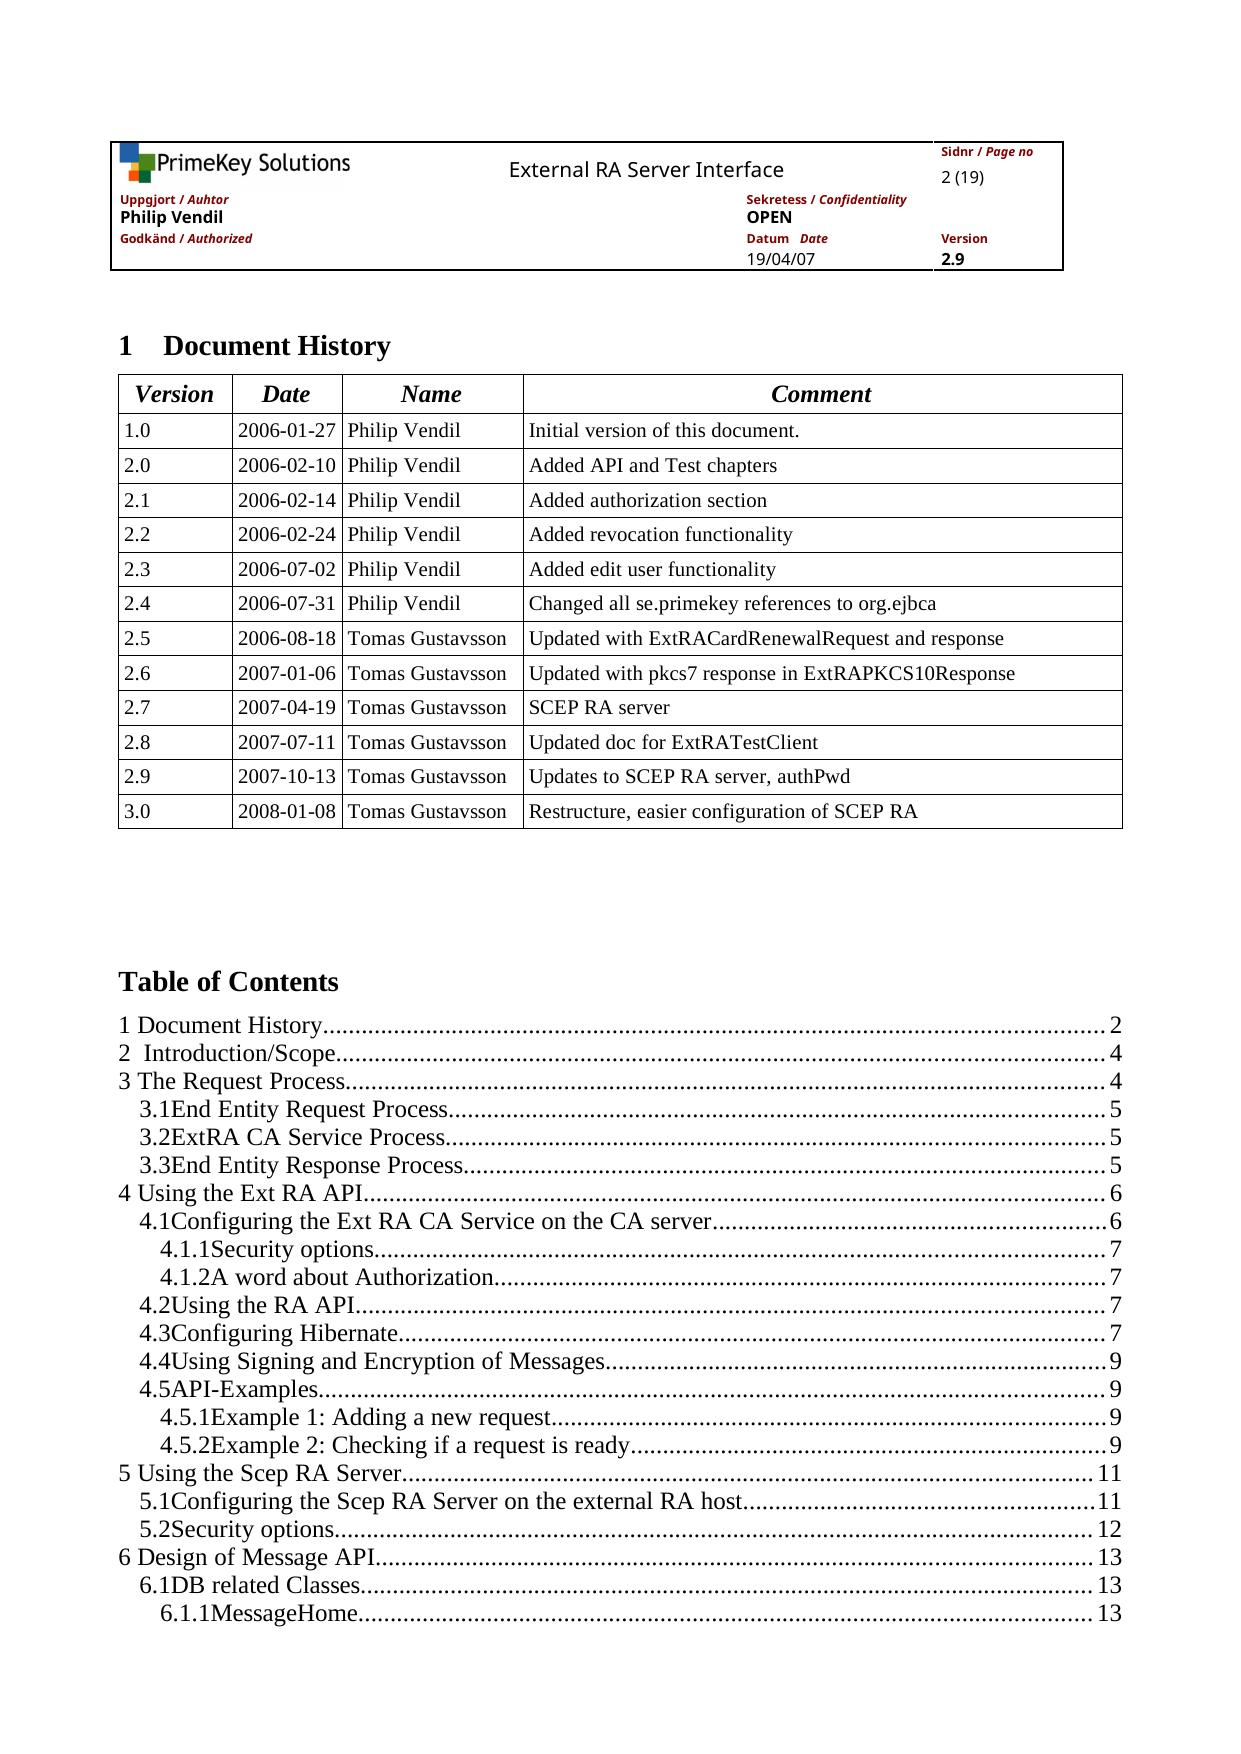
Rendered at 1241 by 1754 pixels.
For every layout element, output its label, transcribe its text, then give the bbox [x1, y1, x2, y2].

table_cell 3.0 [119, 795, 232, 828]
table_cell 2.6 [119, 656, 232, 690]
table_cell SCEP RA server [524, 691, 1122, 725]
table_cell 2006-07-31 [233, 587, 342, 621]
text 4.3Configuring Hibernate 7 [139, 1319, 1122, 1347]
table_cell Initial version of this document. [524, 414, 1122, 448]
text 5.1Configuring the Scep RA Server on the external RA host 11 [139, 1487, 1122, 1515]
text 3.2ExtRA CA Service Process 5 [139, 1123, 1122, 1151]
table_cell 2.4 [119, 587, 232, 621]
table_cell 1.0 [119, 414, 232, 448]
table_cell 2007-07-11 [233, 726, 342, 759]
table_cell 2006-02-24 [233, 518, 342, 552]
table_cell Philip Vendil [343, 414, 523, 448]
text 5 Using the Scep RA Server 11 [118, 1459, 1122, 1487]
table_cell Tomas Gustavsson [343, 760, 523, 794]
table_cell Philip Vendil [343, 518, 523, 552]
table_cell 2.9 [119, 760, 232, 794]
text 6 Design of Message API 13 [118, 1543, 1122, 1571]
table_cell 2006-02-14 [233, 484, 342, 517]
text 4.1.2A word about Authorization 7 [160, 1263, 1122, 1291]
table_cell Added API and Test chapters [524, 449, 1122, 483]
table_cell Tomas Gustavsson [343, 691, 523, 725]
table_cell Philip Vendil [343, 587, 523, 621]
table_cell Added revocation functionality [524, 518, 1122, 552]
table_cell 2.7 [119, 691, 232, 725]
text 1 Document History 2 [118, 1011, 1122, 1039]
text 2 Introduction/Scope 4 [118, 1039, 1122, 1067]
table_cell 2.2 [119, 518, 232, 552]
table_cell 2.8 [119, 726, 232, 759]
table_cell Changed all se.primekey references to org.ejbca [524, 587, 1122, 621]
table_header Date [233, 375, 342, 413]
table_cell 2007-04-19 [233, 691, 342, 725]
subtitle Document History [118, 329, 1122, 361]
table_cell 2.1 [119, 484, 232, 517]
text 4.4Using Signing and Encryption of Messages 9 [139, 1347, 1122, 1375]
table_cell 2007-01-06 [233, 656, 342, 690]
subtitle Table of Contents [118, 966, 1122, 998]
table_cell Restructure, easier configuration of SCEP RA [524, 795, 1122, 828]
text 4.5API-Examples 9 [139, 1375, 1122, 1403]
table_cell 2.5 [119, 622, 232, 655]
table_cell 2006-02-10 [233, 449, 342, 483]
table_cell 2.0 [119, 449, 232, 483]
text 5.2Security options 12 [139, 1515, 1122, 1543]
text 4.1Configuring the Ext RA CA Service on the CA server 6 [139, 1207, 1122, 1235]
text 3.3End Entity Response Process 5 [139, 1151, 1122, 1179]
table_cell Tomas Gustavsson [343, 656, 523, 690]
table_cell Updated with ExtRACardRenewalRequest and response [524, 622, 1122, 655]
table_cell Updated with pkcs7 response in ExtRAPKCS10Response [524, 656, 1122, 690]
table_cell 2007-10-13 [233, 760, 342, 794]
table_cell Philip Vendil [343, 484, 523, 517]
table_cell Updated doc for ExtRATestClient [524, 726, 1122, 759]
table_cell Tomas Gustavsson [343, 795, 523, 828]
text 4 Using the Ext RA API 6 [118, 1179, 1122, 1207]
text 3.1End Entity Request Process 5 [139, 1095, 1122, 1123]
table_header Comment [524, 375, 1122, 413]
table_cell 2006-01-27 [233, 414, 342, 448]
table_cell 2008-01-08 [233, 795, 342, 828]
table_cell Updates to SCEP RA server, authPwd [524, 760, 1122, 794]
table_cell Philip Vendil [343, 553, 523, 586]
table_cell 2006-07-02 [233, 553, 342, 586]
text 6.1.1MessageHome 13 [160, 1599, 1122, 1627]
table_cell Added edit user functionality [524, 553, 1122, 586]
table_cell Philip Vendil [343, 449, 523, 483]
table_header Version [119, 375, 232, 413]
table_cell Added authorization section [524, 484, 1122, 517]
text 6.1DB related Classes 13 [139, 1571, 1122, 1599]
table_cell 2006-08-18 [233, 622, 342, 655]
text 3 The Request Process 4 [118, 1067, 1122, 1095]
text 4.1.1Security options 7 [160, 1235, 1122, 1263]
text 4.2Using the RA API 7 [139, 1291, 1122, 1319]
table_cell Tomas Gustavsson [343, 622, 523, 655]
table_cell 2.3 [119, 553, 232, 586]
text 4.5.2Example 2: Checking if a request is ready 9 [160, 1431, 1122, 1459]
text 4.5.1Example 1: Adding a new request 9 [160, 1403, 1122, 1431]
table_header Name [343, 375, 523, 413]
table_cell Tomas Gustavsson [343, 726, 523, 759]
